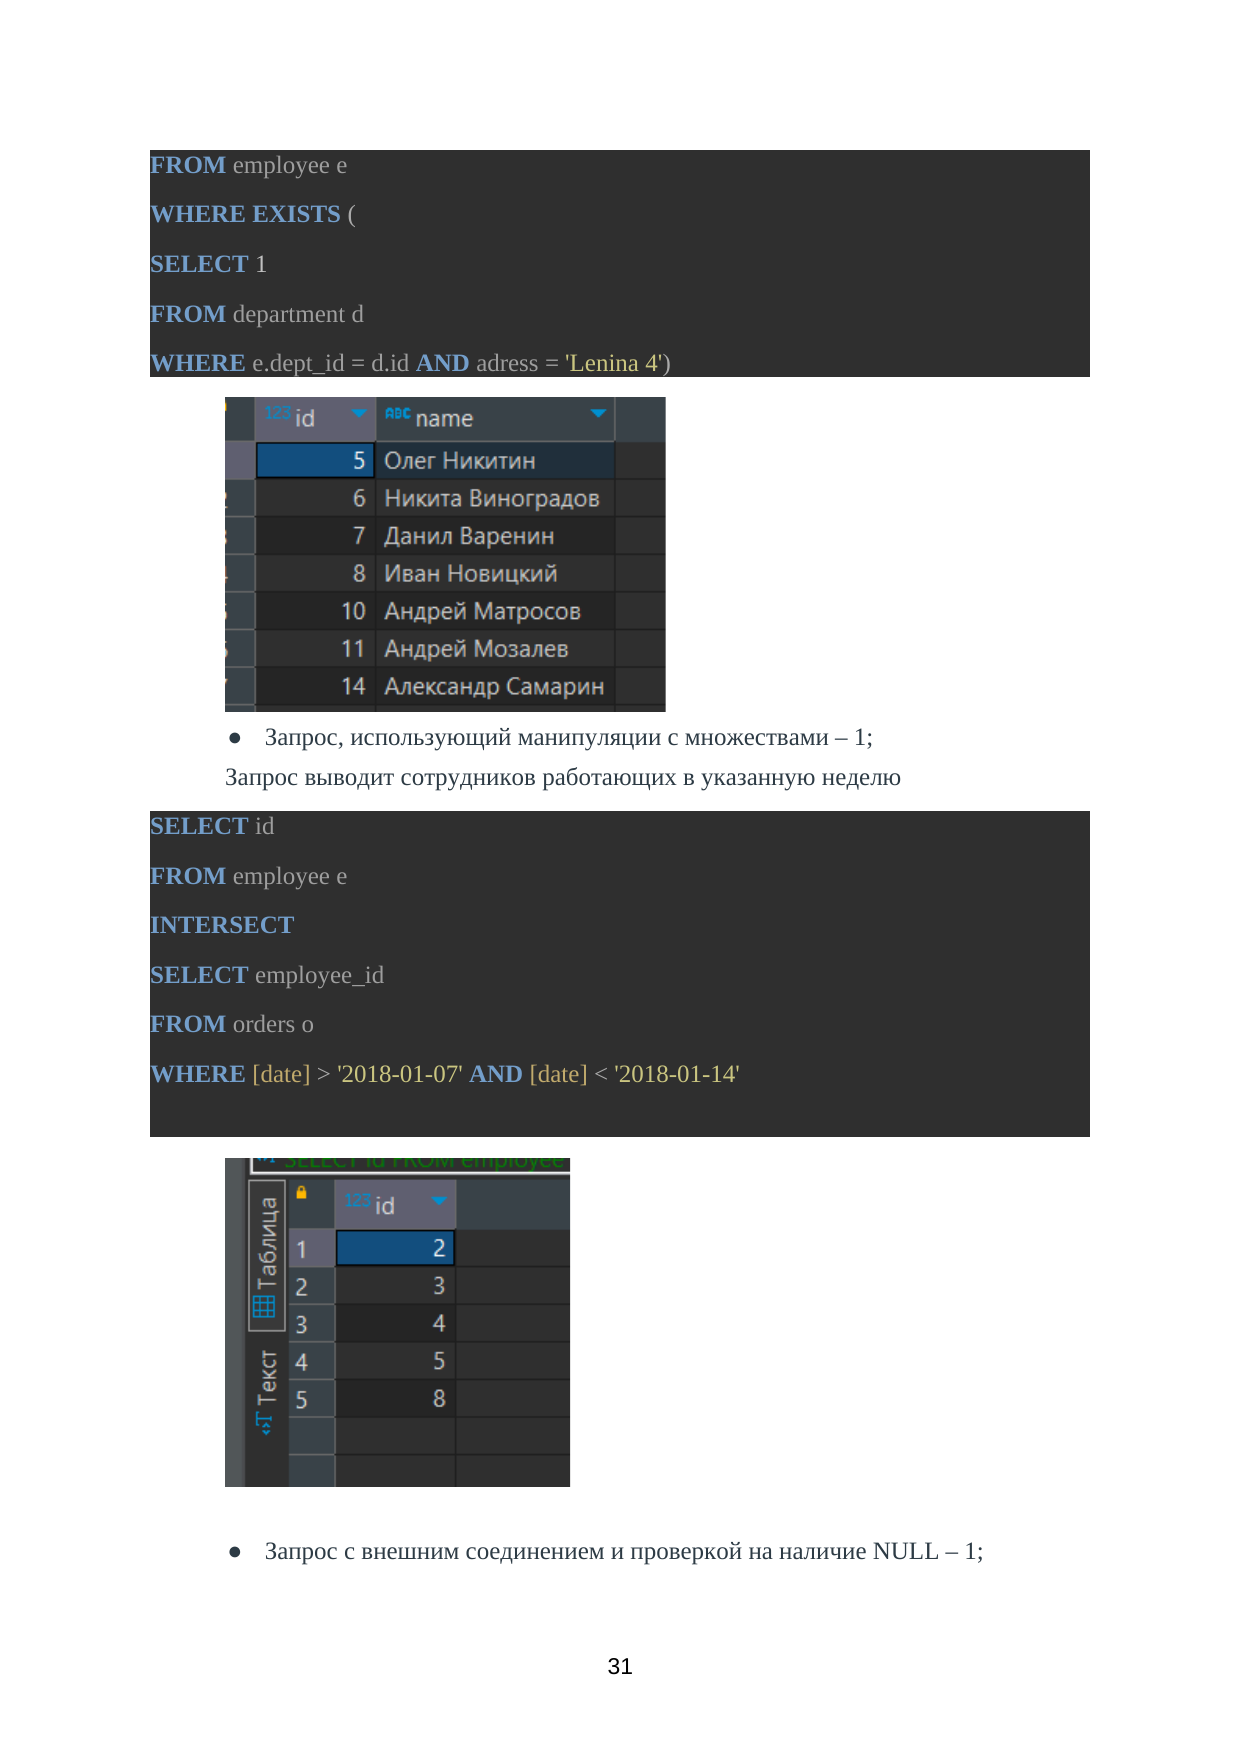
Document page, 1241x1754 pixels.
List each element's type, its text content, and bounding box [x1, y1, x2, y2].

list Запрос с внешним соединением и проверкой на наличие NULL – 1; [227, 1536, 1090, 1565]
list Запрос, использующий манипуляции с множествами – 1; [227, 722, 1090, 751]
text FROM employee e [150, 861, 1090, 889]
text WHERE EXISTS ( [150, 199, 1090, 228]
text WHERE [date] > '2018-01-07' AND [date] < '2018-01-14' [150, 1059, 1090, 1088]
text WHERE e.dept_id = d.id AND adress = 'Lenina 4') [150, 348, 1090, 377]
text FROM orders o [150, 1009, 1090, 1038]
text Запрос выводит сотрудников работающих в указанную неделю [225, 762, 1090, 790]
text FROM department d [150, 299, 1090, 327]
text SELECT id [150, 811, 1090, 840]
text SELECT 1 [150, 249, 1090, 278]
text FROM employee e [150, 150, 1090, 179]
picture [225, 397, 666, 712]
picture [225, 1158, 571, 1487]
text INTERSECT [150, 910, 1090, 939]
text SELECT employee_id [150, 960, 1090, 989]
